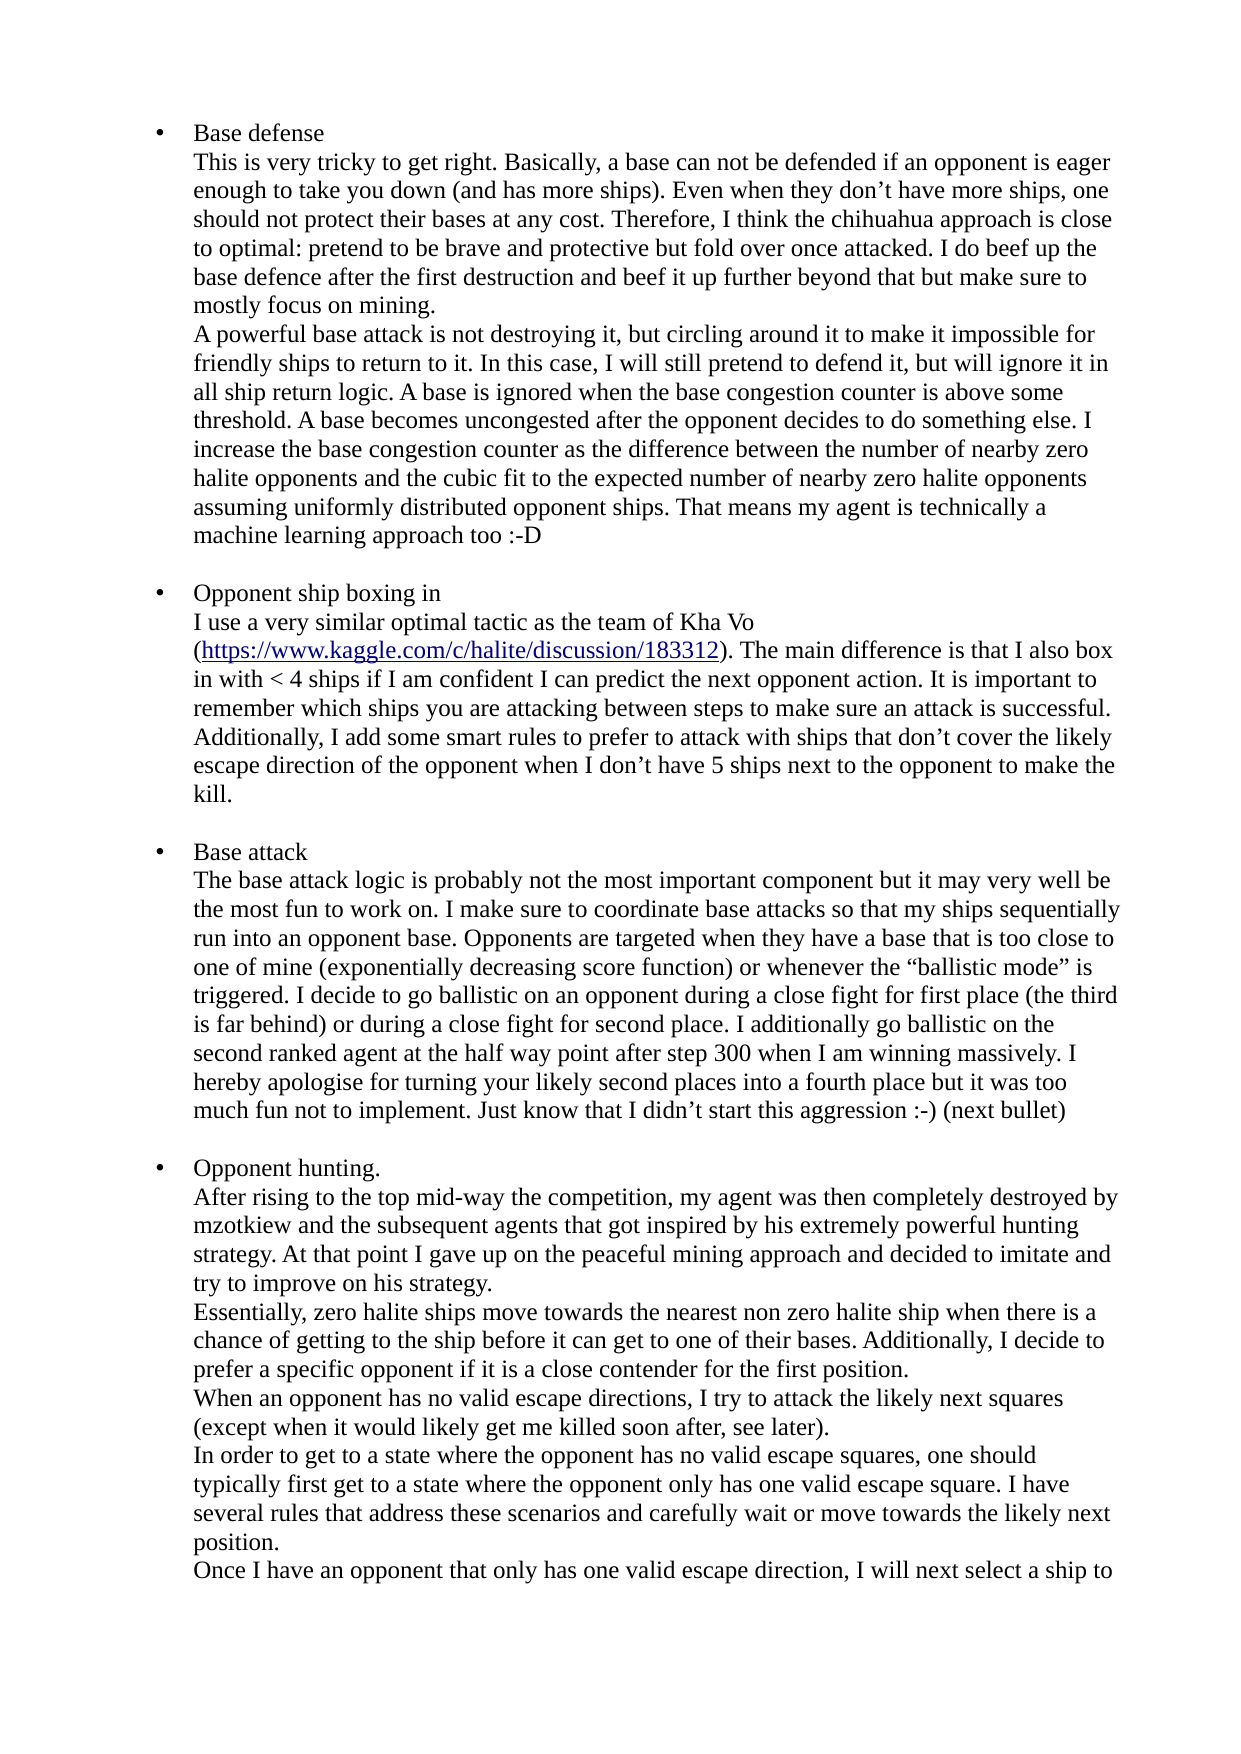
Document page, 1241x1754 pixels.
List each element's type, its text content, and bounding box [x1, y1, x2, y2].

list Base defense This is very tricky to get right. Basically, a base can not be defended if an opponent is eager enough to take you down (and has more ships). Even when they don’t have more ships, one should not protect their bases at any cost. Therefore, I think the chihuahua approach is close to optimal: pretend to be brave and protective but fold over once attacked. I do beef up the base defence after the first destruction and beef it up further beyond that but make sure to mostly focus on mining. [156, 118, 1122, 319]
list A powerful base attack is not destroying it, but circling around it to make it impossible for friendly ships to return to it. In this case, I will still pretend to defend it, but will ignore it in all ship return logic. A base is ignored when the base congestion counter is above some threshold. A base becomes uncongested after the opponent decides to do something else. I increase the base congestion counter as the difference between the number of nearby zero halite opponents and the cubic fit to the expected number of nearby zero halite opponents assuming uniformly distributed opponent ships. That means my agent is technically a machine learning approach too :-D [156, 319, 1122, 549]
list The base attack logic is probably not the most important component but it may very well be the most fun to work on. I make sure to coordinate base attacks so that my ships sequentially run into an opponent base. Opponents are targeted when they have a base that is too close to one of mine (exponentially decreasing score function) or whenever the “ballistic mode” is triggered. I decide to go ballistic on an opponent during a close fight for first place (the third is far behind) or during a close fight for second place. I additionally go ballistic on the second ranked agent at the half way point after step 300 when I am winning massively. I hereby apologise for turning your likely second places into a fourth place but it was too much fun not to implement. Just know that I didn’t start this aggression :-) (next bullet) [156, 866, 1122, 1124]
list After rising to the top mid-way the competition, my agent was then completely destroyed by mzotkiew and the subsequent agents that got inspired by his extremely powerful hunting strategy. At that point I gave up on the peaceful mining approach and decided to imitate and try to improve on his strategy. Essentially, zero halite ships move towards the nearest non zero halite ship when there is a chance of getting to the ship before it can get to one of their bases. Additionally, I decide to prefer a specific opponent if it is a close contender for the first position. When an opponent has no valid escape directions, I try to attack the likely next squares (except when it would likely get me killed soon after, see later). In order to get to a state where the opponent has no valid escape squares, one should typically first get to a state where the opponent only has one valid escape square. I have several rules that address these scenarios and carefully wait or move towards the likely next position. Once I have an opponent that only has one valid escape direction, I will next select a ship to [156, 1182, 1122, 1584]
list Opponent hunting. [156, 1153, 1122, 1182]
list Base attack [156, 837, 1122, 866]
list Opponent ship boxing in I use a very similar optimal tactic as the team of Kha Vo (https://www.kaggle.com/c/halite/discussion/183312). The main difference is that I also box in with < 4 ships if I am confident I can predict the next opponent action. It is important to remember which ships you are attacking between steps to make sure an attack is successful. Additionally, I add some smart rules to prefer to attack with ships that don’t cover the likely escape direction of the opponent when I don’t have 5 ships next to the opponent to make the kill. [156, 578, 1122, 808]
